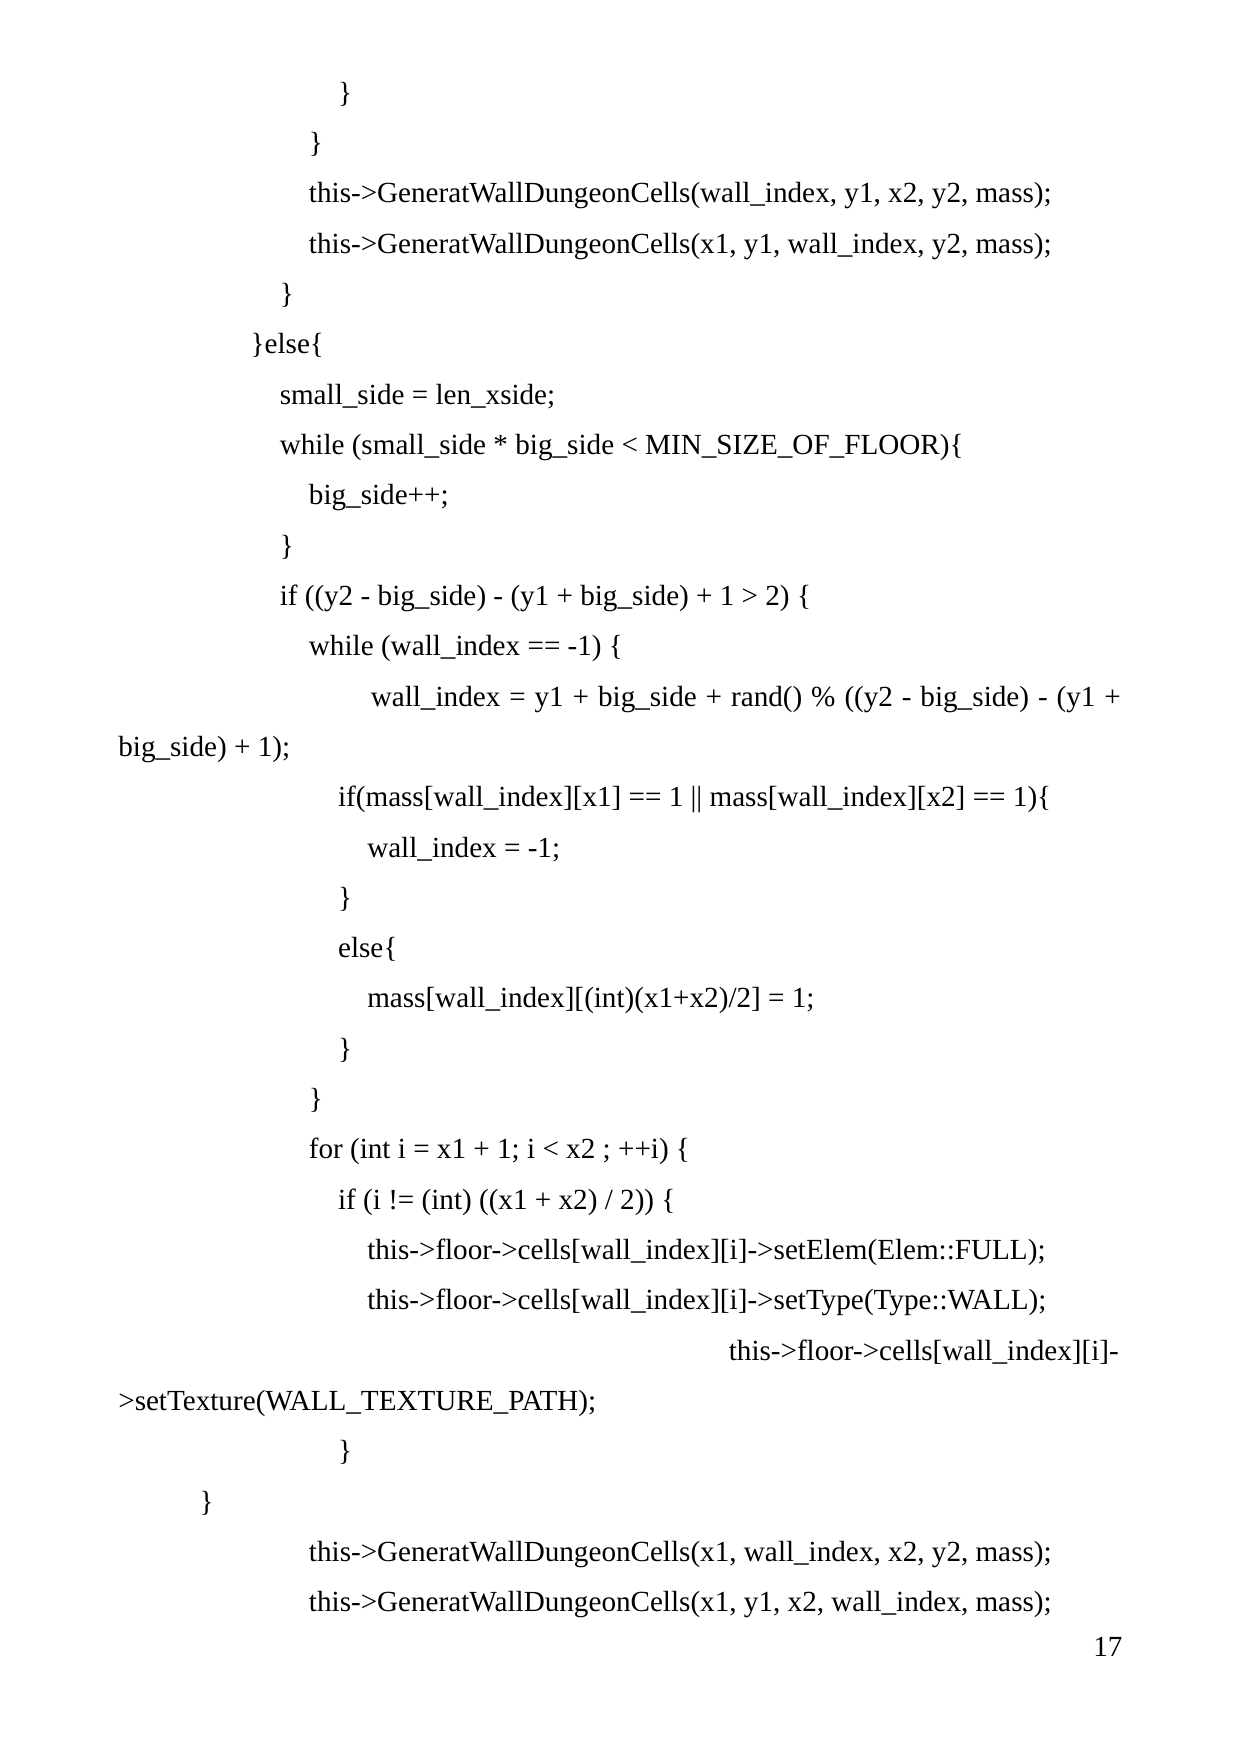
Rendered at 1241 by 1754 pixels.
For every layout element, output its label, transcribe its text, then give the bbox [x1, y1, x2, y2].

text } [118, 125, 1122, 159]
text } [118, 1433, 1122, 1467]
text while (small_side * big_side < MIN_SIZE_OF_FLOOR){ [118, 427, 1122, 461]
text wall_index = y1 + big_side + rand() % ((y2 - big_side) - (y1 + big_side) + 1); [118, 679, 1122, 763]
text }else{ [118, 327, 1122, 360]
text wall_index = -1; [118, 830, 1122, 863]
text this->floor->cells[wall_index][i]->setTexture(WALL_TEXTURE_PATH); [118, 1333, 1122, 1417]
text while (wall_index == -1) { [118, 628, 1122, 662]
text for (int i = x1 + 1; i < x2 ; ++i) { [118, 1132, 1122, 1165]
text if(mass[wall_index][x1] == 1 || mass[wall_index][x2] == 1){ [118, 779, 1122, 813]
text } [118, 276, 1122, 310]
text this->GeneratWallDungeonCells(x1, wall_index, x2, y2, mass); [118, 1534, 1122, 1568]
text small_side = len_xside; [118, 377, 1122, 410]
text } [118, 1081, 1122, 1115]
text this->GeneratWallDungeonCells(wall_index, y1, x2, y2, mass); [118, 176, 1122, 209]
text } [118, 1031, 1122, 1064]
text this->floor->cells[wall_index][i]->setType(Type::WALL); [118, 1282, 1122, 1316]
text this->GeneratWallDungeonCells(x1, y1, wall_index, y2, mass); [118, 226, 1122, 259]
text this->GeneratWallDungeonCells(x1, y1, x2, wall_index, mass); [118, 1584, 1122, 1618]
text } [118, 75, 1122, 108]
text if ((y2 - big_side) - (y1 + big_side) + 1 > 2) { [118, 578, 1122, 612]
text if (i != (int) ((x1 + x2) / 2)) { [118, 1182, 1122, 1215]
text } [118, 1484, 1122, 1517]
text this->floor->cells[wall_index][i]->setElem(Elem::FULL); [118, 1232, 1122, 1266]
text big_side++; [118, 477, 1122, 511]
text } [118, 880, 1122, 913]
text mass[wall_index][(int)(x1+x2)/2] = 1; [118, 981, 1122, 1014]
text } [118, 528, 1122, 561]
text else{ [118, 930, 1122, 964]
